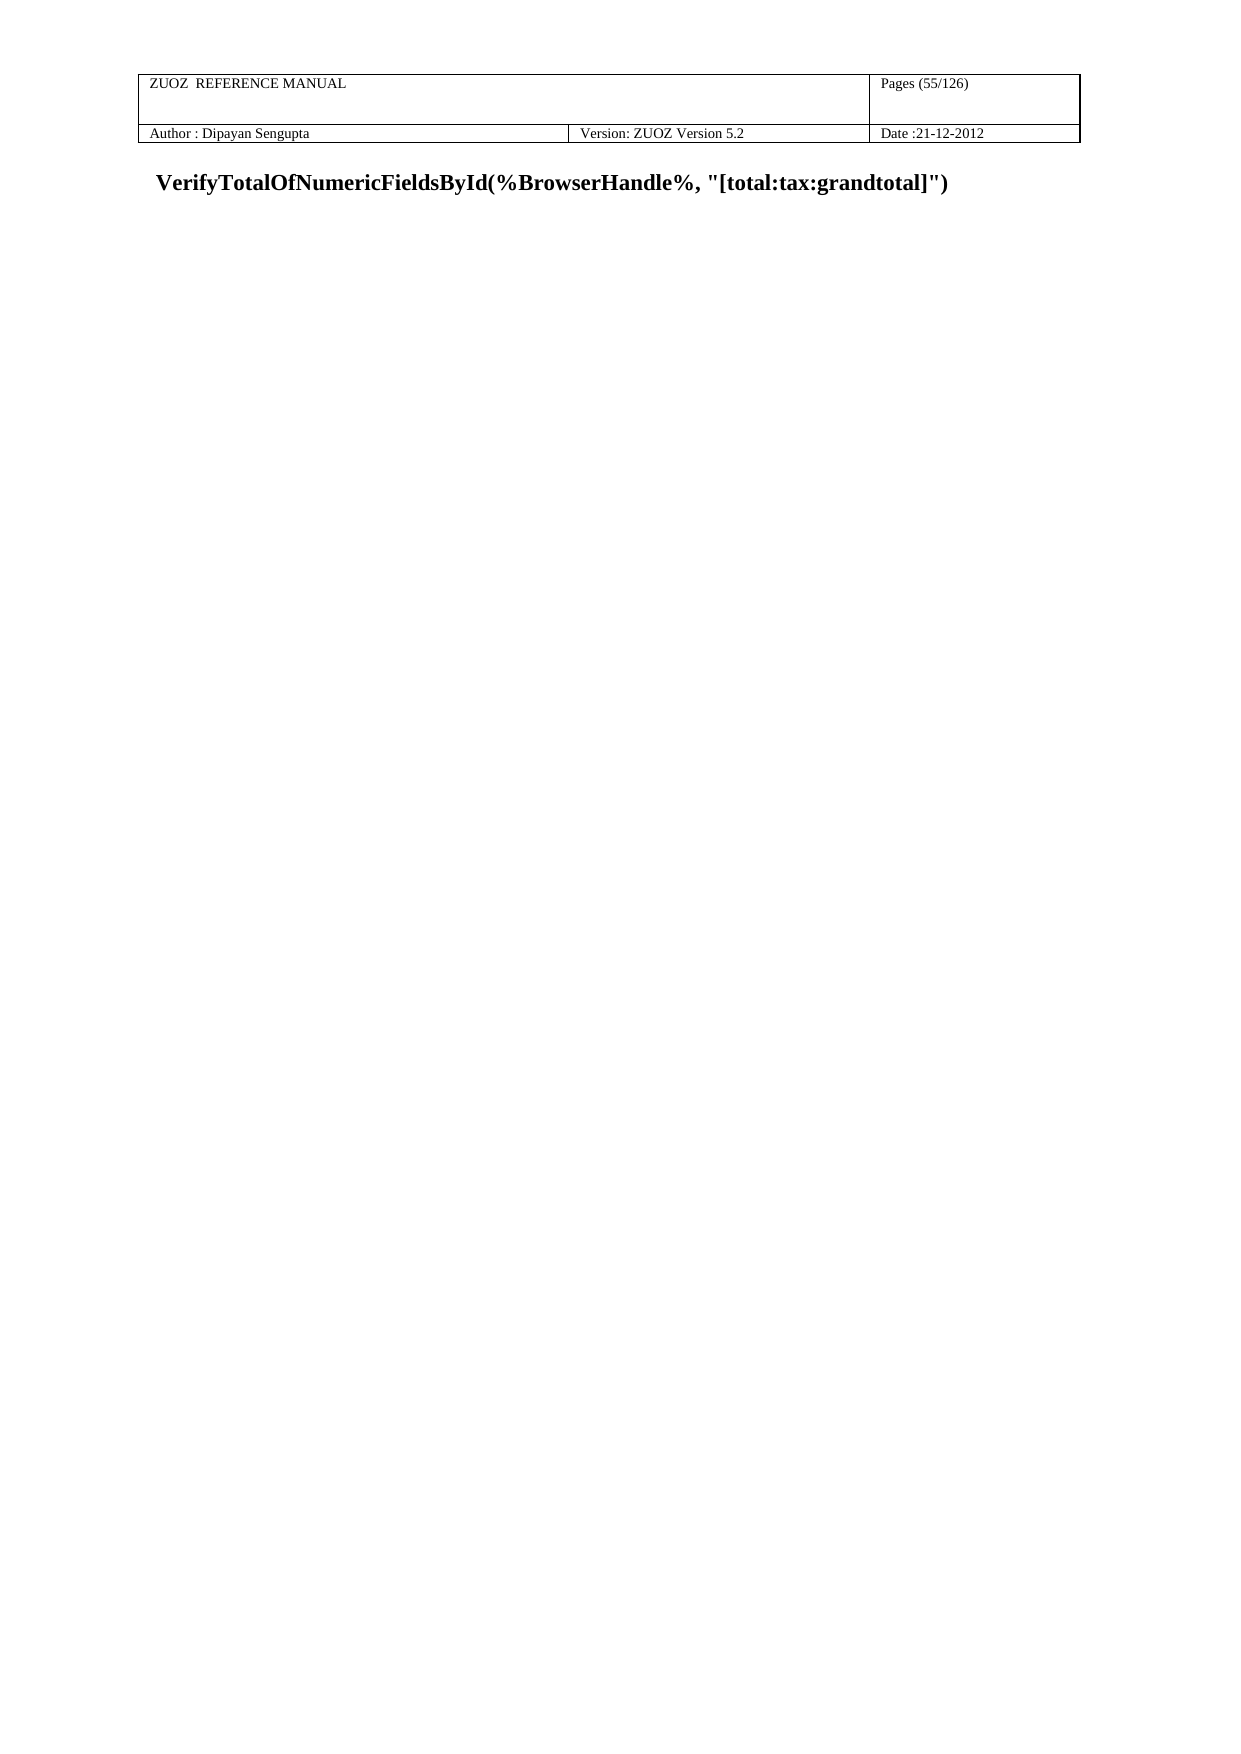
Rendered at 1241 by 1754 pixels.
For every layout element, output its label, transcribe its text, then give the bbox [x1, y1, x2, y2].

text VerifyTotalOfNumericFieldsById(%BrowserHandle%, "[total:tax:grandtotal]") [150, 169, 1050, 195]
